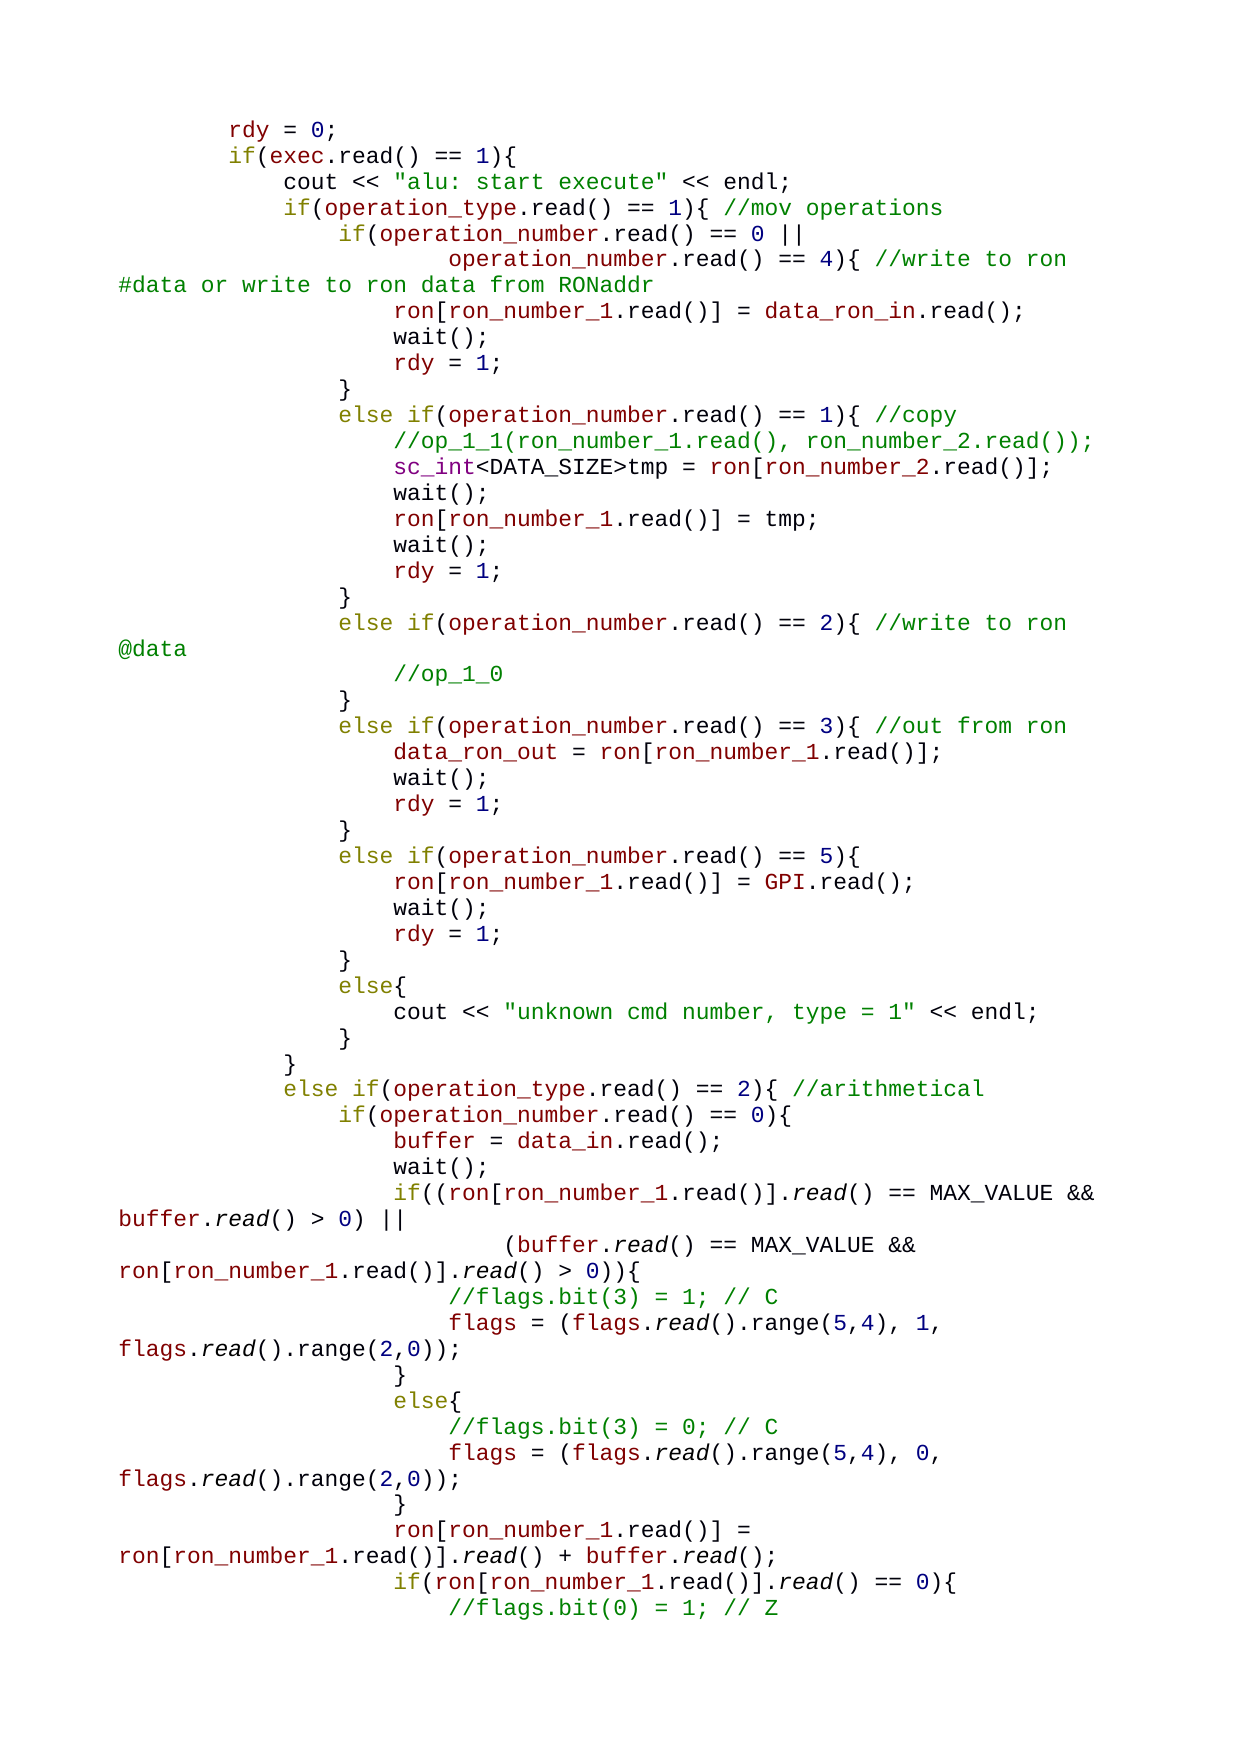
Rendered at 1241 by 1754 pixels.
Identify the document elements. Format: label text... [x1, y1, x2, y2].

text rdy = 1; [118, 922, 1122, 948]
text //op_1_1(ron_number_1.read(), ron_number_2.read()); [118, 429, 1122, 455]
text } [118, 689, 1122, 715]
text sc_int<DATA_SIZE>tmp = ron[ron_number_2.read()]; [118, 455, 1122, 481]
text else{ [118, 1389, 1122, 1415]
text else{ [118, 974, 1122, 1000]
text ron[ron_number_1.read()] = GPI.read(); [118, 870, 1122, 896]
text ron[ron_number_1.read()] = tmp; [118, 507, 1122, 533]
text if((ron[ron_number_1.read()].read() == MAX_VALUE && buffer.read() > 0) || [118, 1182, 1122, 1233]
text //op_1_0 [118, 663, 1122, 689]
text //flags.bit(0) = 1; // Z [118, 1597, 1122, 1622]
text rdy = 1; [118, 352, 1122, 377]
text rdy = 0; [118, 118, 1122, 144]
text else if(operation_number.read() == 2){ //write to ron @data [118, 611, 1122, 663]
text else if(operation_number.read() == 5){ [118, 844, 1122, 870]
text wait(); [118, 533, 1122, 559]
text cout << "alu: start execute" << endl; [118, 170, 1122, 196]
text //flags.bit(3) = 1; // C [118, 1285, 1122, 1311]
text wait(); [118, 326, 1122, 352]
text if(exec.read() == 1){ [118, 144, 1122, 170]
text //flags.bit(3) = 0; // C [118, 1415, 1122, 1441]
text } [118, 948, 1122, 974]
text data_ron_out = ron[ron_number_1.read()]; [118, 741, 1122, 767]
text else if(operation_number.read() == 3){ //out from ron [118, 715, 1122, 741]
text flags = (flags.read().range(5,4), 0, flags.read().range(2,0)); [118, 1441, 1122, 1493]
text rdy = 1; [118, 559, 1122, 585]
text wait(); [118, 767, 1122, 792]
text } [118, 1493, 1122, 1519]
text if(operation_type.read() == 1){ //mov operations [118, 196, 1122, 222]
text buffer = data_in.read(); [118, 1130, 1122, 1156]
text if(operation_number.read() == 0 || [118, 222, 1122, 248]
text } [118, 1026, 1122, 1052]
text } [118, 377, 1122, 403]
text wait(); [118, 1156, 1122, 1182]
text } [118, 1363, 1122, 1389]
text } [118, 818, 1122, 844]
text if(ron[ron_number_1.read()].read() == 0){ [118, 1571, 1122, 1597]
text ron[ron_number_1.read()] = data_ron_in.read(); [118, 300, 1122, 326]
text flags = (flags.read().range(5,4), 1, flags.read().range(2,0)); [118, 1311, 1122, 1363]
text } [118, 585, 1122, 611]
text if(operation_number.read() == 0){ [118, 1104, 1122, 1130]
text } [118, 1052, 1122, 1078]
text else if(operation_number.read() == 1){ //copy [118, 403, 1122, 429]
text operation_number.read() == 4){ //write to ron #data or write to ron data from RONaddr [118, 248, 1122, 300]
text rdy = 1; [118, 792, 1122, 818]
text ron[ron_number_1.read()] = ron[ron_number_1.read()].read() + buffer.read(); [118, 1519, 1122, 1571]
text wait(); [118, 481, 1122, 507]
text (buffer.read() == MAX_VALUE && ron[ron_number_1.read()].read() > 0)){ [118, 1233, 1122, 1285]
text else if(operation_type.read() == 2){ //arithmetical [118, 1078, 1122, 1104]
text wait(); [118, 896, 1122, 922]
text cout << "unknown cmd number, type = 1" << endl; [118, 1000, 1122, 1026]
